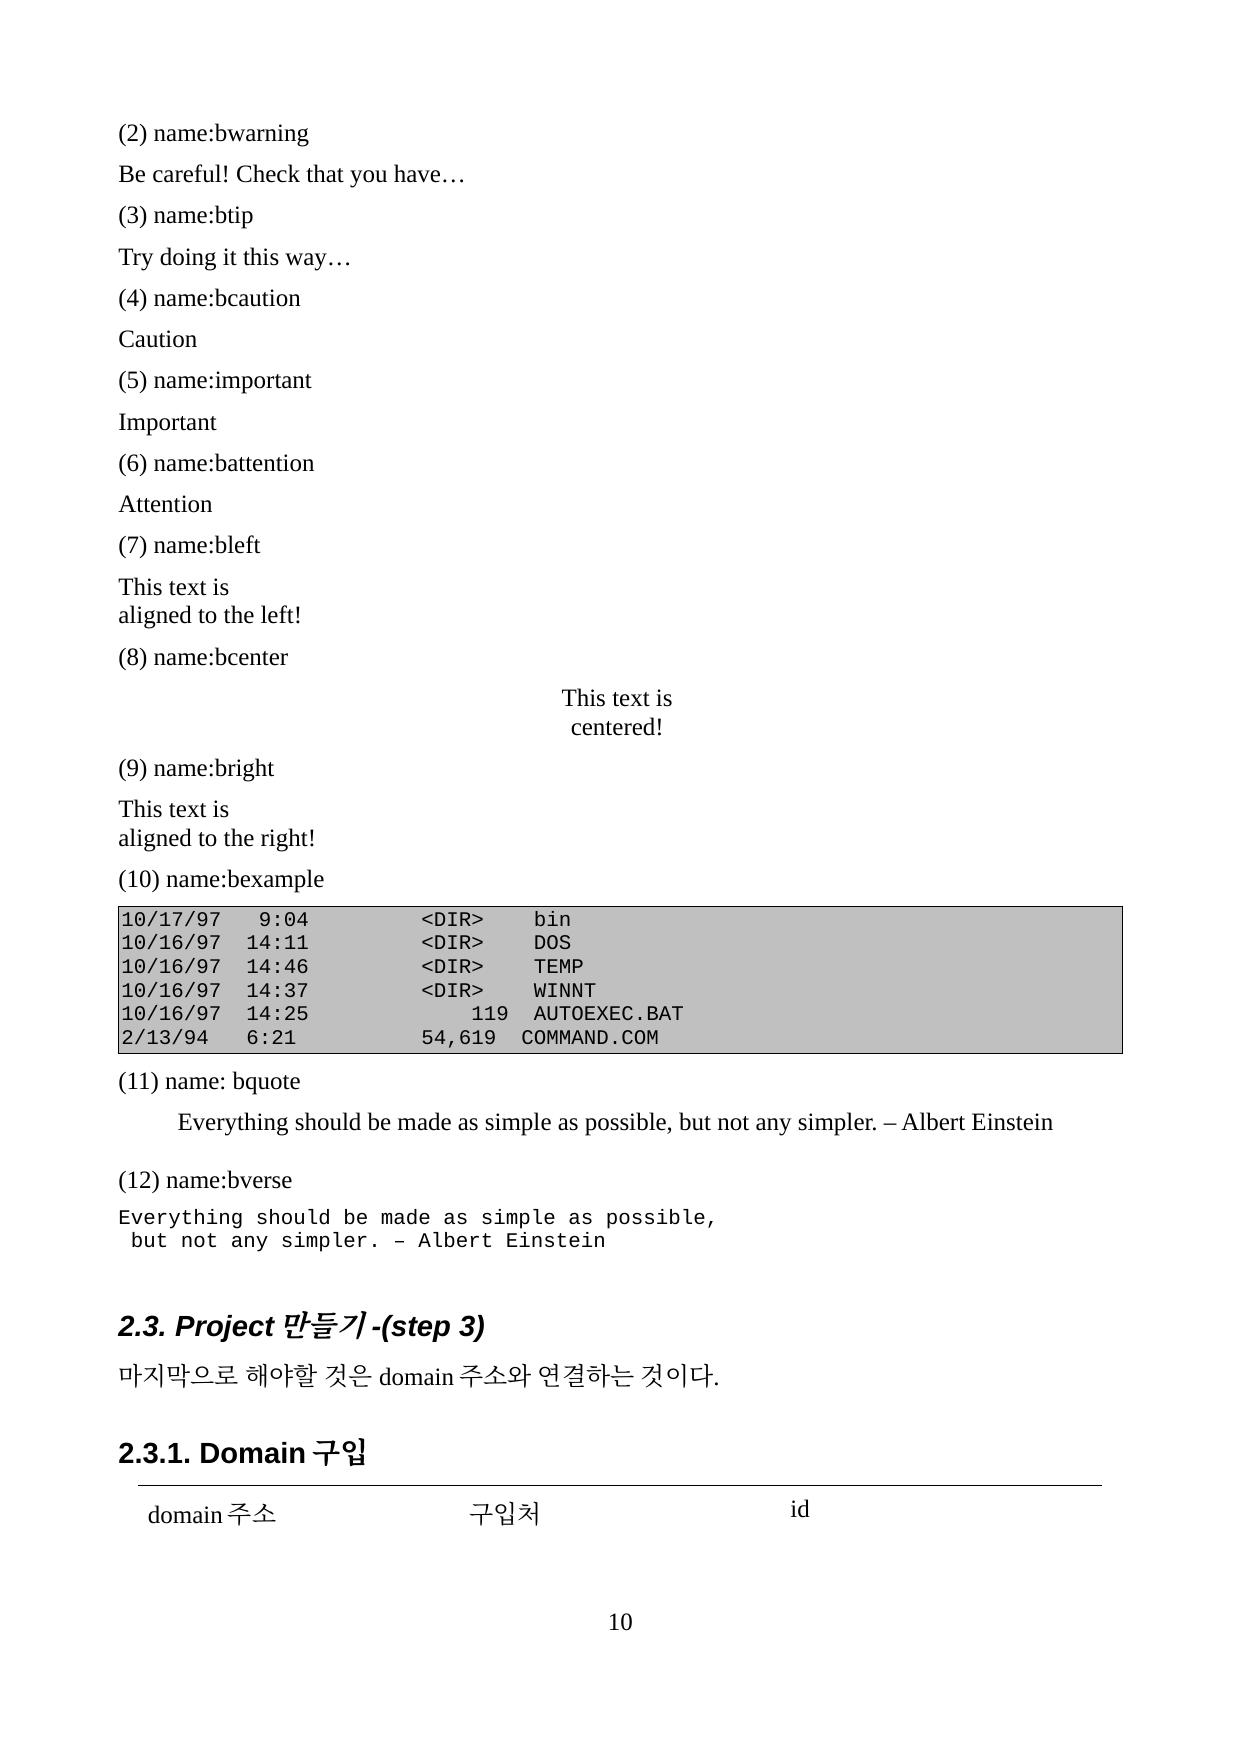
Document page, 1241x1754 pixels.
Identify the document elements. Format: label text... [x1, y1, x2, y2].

text (10) name:bexample [118, 864, 1122, 893]
text (6) name:battention [118, 448, 1122, 477]
text Everything should be made as simple as possible, but not any simpler. – Albert Einstein [177, 1107, 1063, 1136]
table_header id [781, 1486, 1102, 1552]
text Important [118, 407, 1122, 436]
text (2) name:bwarning [118, 118, 1122, 147]
text Try doing it this way… [118, 242, 1122, 271]
text Attention [118, 489, 1122, 518]
text This text is centered! [118, 683, 1122, 741]
text (11) name: bquote [118, 1066, 1122, 1095]
text 10/16/97 14:25 119 AUTOEXEC.BAT [119, 1000, 1122, 1024]
text This text is aligned to the right! [118, 794, 1122, 852]
text 10/16/97 14:46 <DIR> TEMP [119, 953, 1122, 977]
text (7) name:bleft [118, 531, 1122, 559]
text Everything should be made as simple as possible, but not any simpler. – Albert Einstein [118, 1207, 1122, 1278]
text (3) name:btip [118, 201, 1122, 229]
text 2/13/94 6:21 54,619 COMMAND.COM [119, 1024, 1122, 1053]
subtitle Project만들기 -(step 3) [118, 1303, 1122, 1344]
text Be careful! Check that you have… [118, 159, 1122, 188]
text 10/16/97 14:11 <DIR> DOS [119, 929, 1122, 953]
text This text is aligned to the left! [118, 572, 1122, 629]
text 10/17/97 9:04 <DIR> bin [119, 907, 1122, 929]
text 10/16/97 14:37 <DIR> WINNT [119, 977, 1122, 1000]
text (4) name:bcaution [118, 283, 1122, 312]
text (12) name:bverse [118, 1165, 1122, 1194]
text 마지막으로 해야할 것은 domain주소와 연결하는 것이다. [118, 1357, 1122, 1393]
table_header 구입처 [460, 1486, 781, 1552]
text (5) name:important [118, 366, 1122, 394]
text Caution [118, 324, 1122, 353]
text (8) name:bcenter [118, 642, 1122, 671]
subtitle Domain구입 [118, 1430, 1122, 1472]
text (9) name:bright [118, 753, 1122, 782]
table_header domain주소 [138, 1486, 459, 1552]
